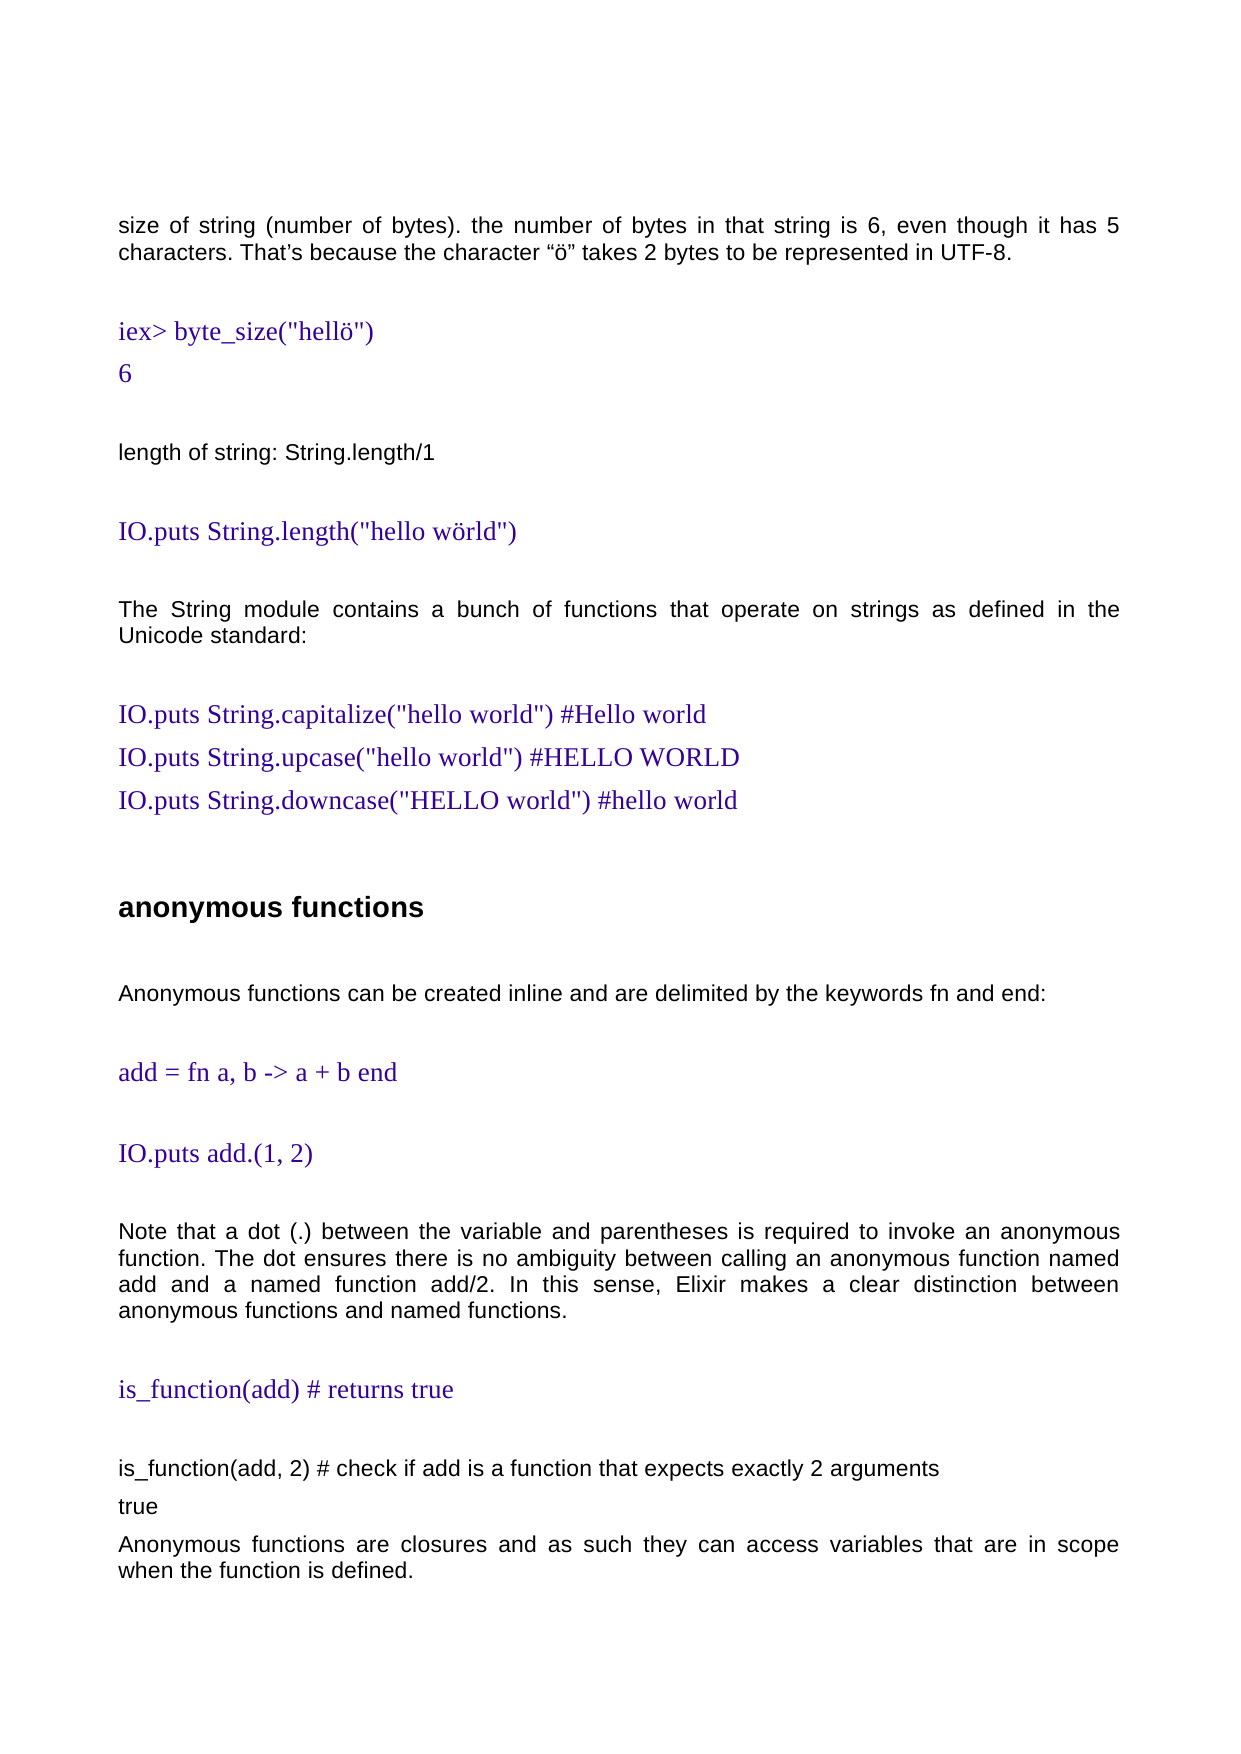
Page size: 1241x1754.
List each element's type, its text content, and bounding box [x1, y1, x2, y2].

text size of string (number of bytes). the number of bytes in that string is 6, even though it has 5 characters. That’s because the character “ö” takes 2 bytes to be represented in UTF-8. [118, 212, 1122, 265]
text IO.puts add.(1, 2) [118, 1137, 1122, 1168]
text IO.puts String.length("hello wörld") [118, 515, 1122, 546]
text IO.puts String.capitalize("hello world") #Hello world [118, 698, 1122, 730]
text IO.puts String.upcase("hello world") #HELLO WORLD [118, 741, 1122, 773]
subtitle anonymous functions [118, 890, 1122, 924]
text IO.puts String.downcase("HELLO world") #hello world [118, 784, 1122, 816]
text Anonymous functions can be created inline and are delimited by the keywords fn and end: [118, 980, 1122, 1007]
text 6 [118, 358, 1122, 389]
text add = fn a, b -> a + b end [118, 1056, 1122, 1087]
text iex> byte_size("hellö") [118, 315, 1122, 346]
text is_function(add) # returns true [118, 1373, 1122, 1404]
text true [118, 1493, 1122, 1519]
text is_function(add, 2) # check if add is a function that expects exactly 2 arguments [118, 1454, 1122, 1481]
text The String module contains a bunch of functions that operate on strings as defined in the Unicode standard: [118, 596, 1122, 649]
text Anonymous functions are closures and as such they can access variables that are in scope when the function is defined. [118, 1531, 1122, 1583]
text length of string: String.length/1 [118, 439, 1122, 465]
text Note that a dot (.) between the variable and parentheses is required to invoke an anonymous function. The dot ensures there is no ambiguity between calling an anonymous function named add and a named function add/2. In this sense, Elixir makes a clear distinction between anonymous functions and named functions. [118, 1218, 1122, 1323]
